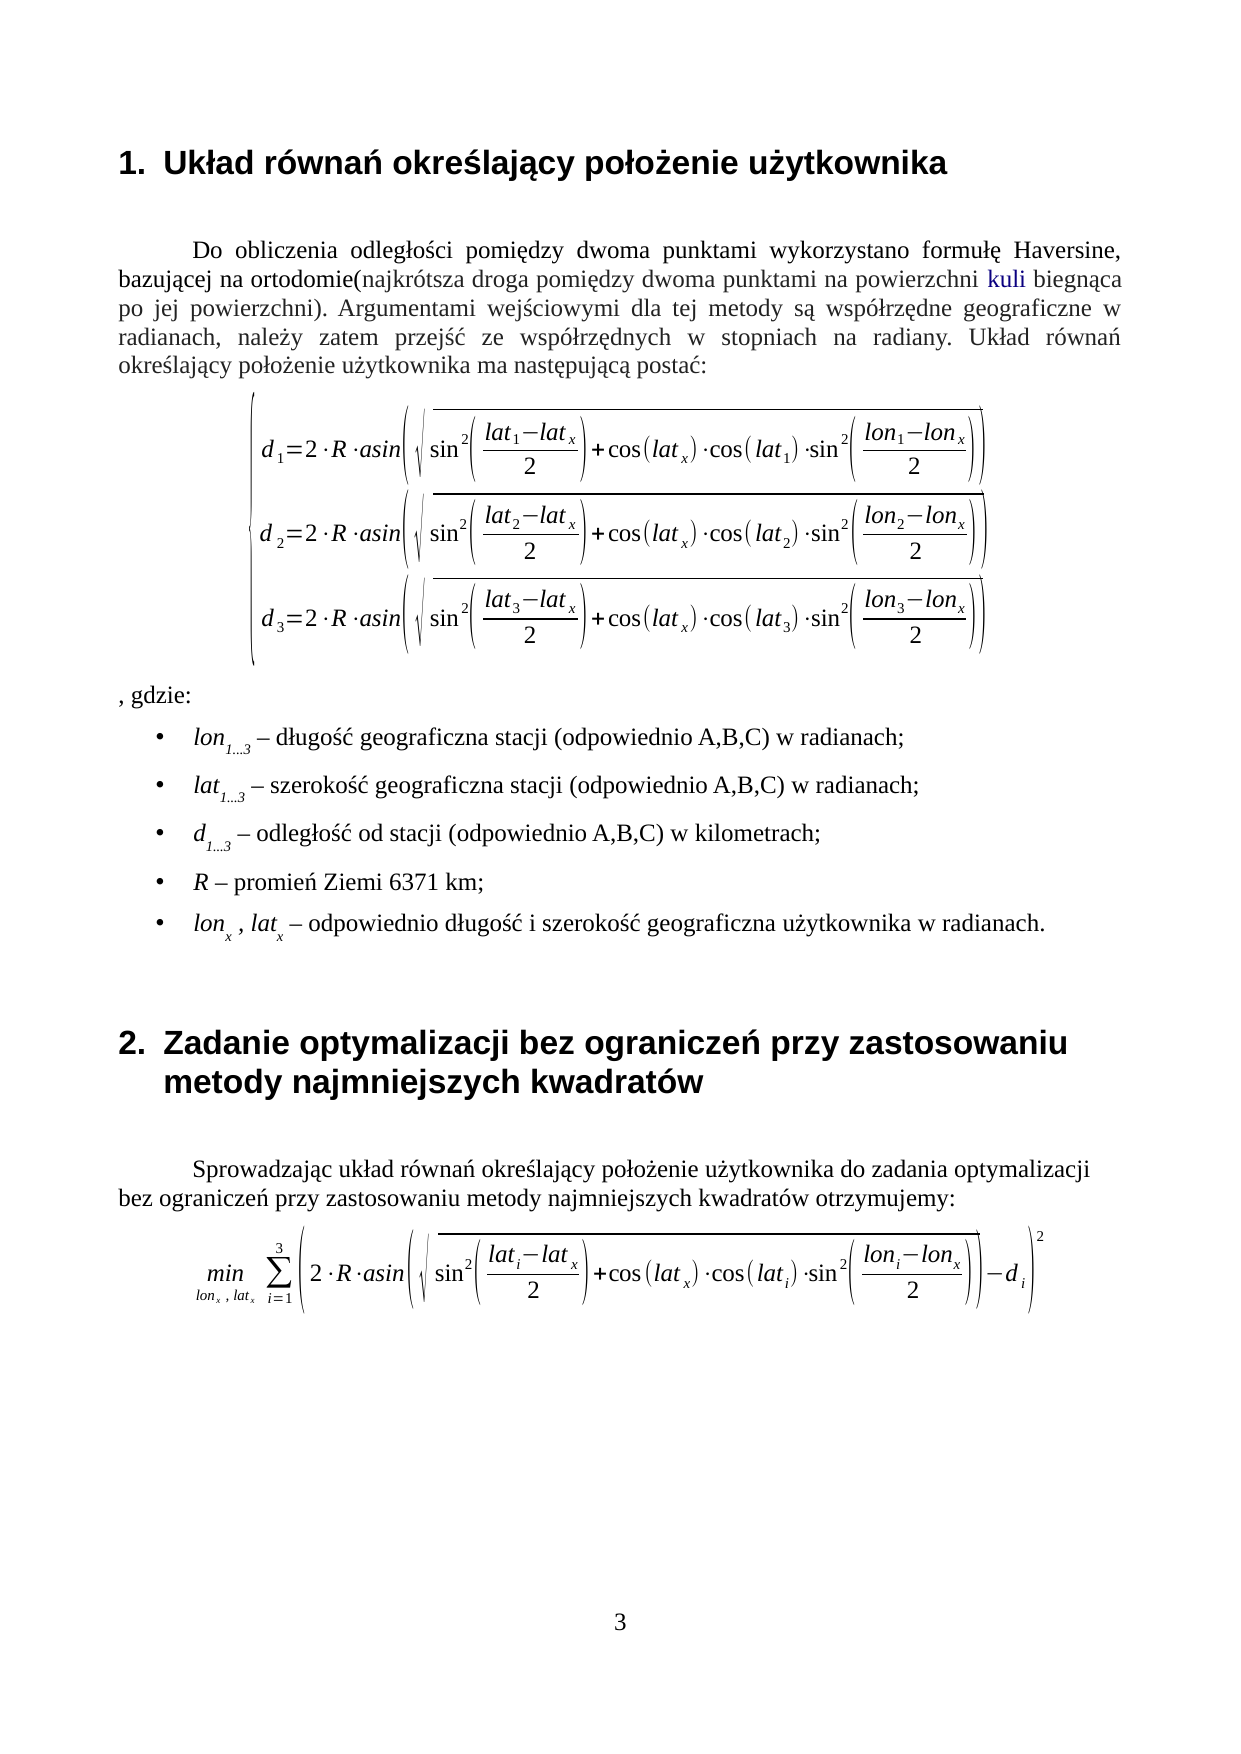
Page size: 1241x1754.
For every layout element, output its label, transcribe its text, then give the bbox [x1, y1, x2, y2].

list lon1...3 – długość geograficzna stacji (odpowiednio A,B,C) w radianach; [156, 722, 1122, 758]
list lat1...3 – szerokość geograficzna stacji (odpowiednio A,B,C) w radianach; [156, 770, 1122, 806]
list R – promień Ziemi 6371 km; [156, 867, 1122, 896]
subtitle 2. Zadanie optymalizacji bez ograniczeń przy zastosowaniu metody najmniejszych kwadratów [118, 1023, 1122, 1100]
subtitle 1. Układ równań określający położenie użytkownika [118, 143, 1122, 182]
text Sprowadzając układ równań określający położenie użytkownika do zadania optymalizacji bez ograniczeń przy zastosowaniu metody najmniejszych kwadratów otrzymujemy: [118, 1154, 1122, 1211]
text Do obliczenia odległości pomiędzy dwoma punktami wykorzystano formułę Haversine, bazującej na ortodomie(najkrótsza droga pomiędzy dwoma punktami na powierzchni kuli biegnąca po jej powierzchni). Argumentami wejściowymi dla tej metody są współrzędne geograficzne w radianach, należy zatem przejść ze współrzędnych w stopniach na radiany. Układ równań określający położenie użytkownika ma następującą postać: [118, 236, 1122, 379]
text , gdzie: [118, 680, 1122, 709]
list d1...3 – odległość od stacji (odpowiednio A,B,C) w kilometrach; [156, 818, 1122, 854]
list lonx , latx – odpowiednio długość i szerokość geograficzna użytkownika w radianach. [156, 908, 1122, 944]
